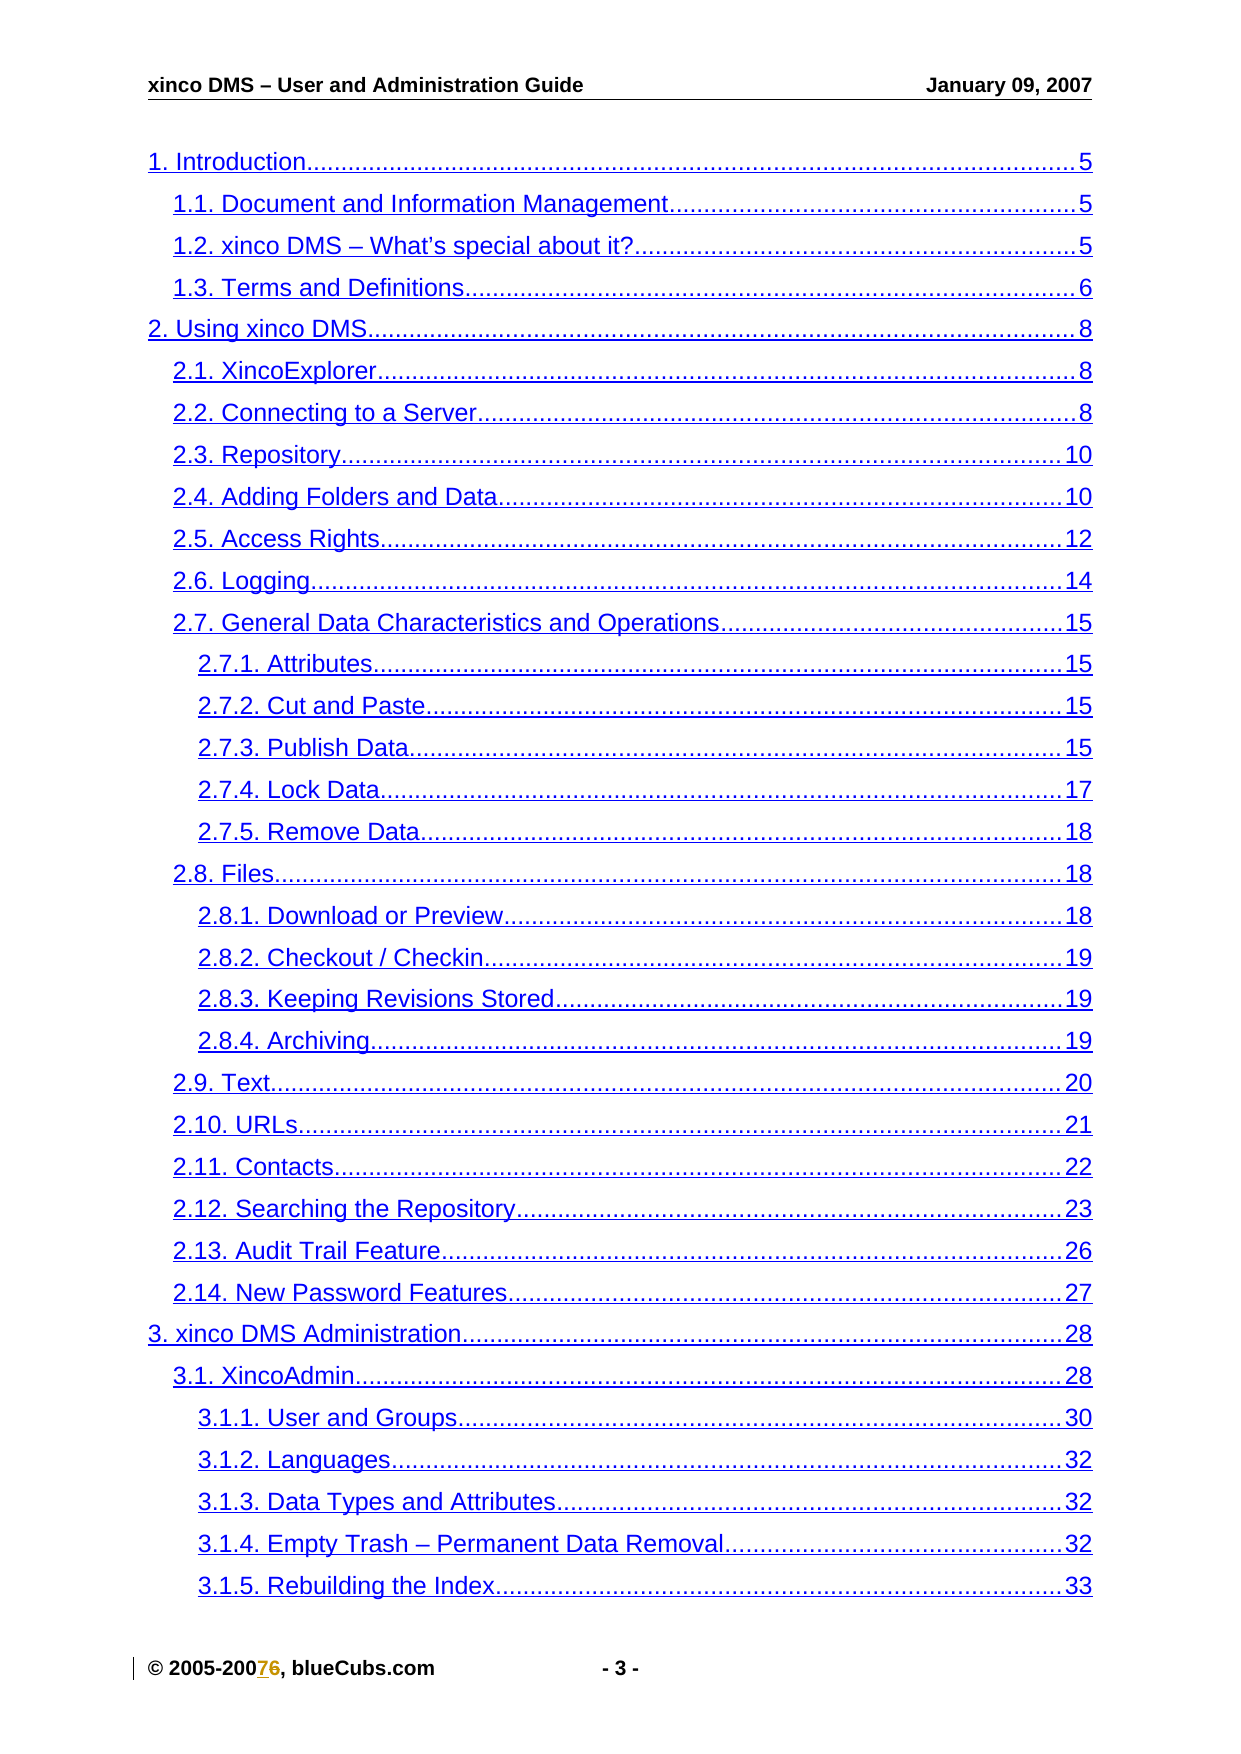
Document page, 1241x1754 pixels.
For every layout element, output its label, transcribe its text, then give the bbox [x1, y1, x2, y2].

text 1.2. xinco DMS – What’s special about it? 5 [173, 231, 1092, 256]
text 2.2. Connecting to a Server 8 [173, 399, 1092, 423]
text 1.1. Document and Information Management 5 [173, 189, 1092, 214]
text 2.13. Audit Trail Feature 26 [173, 1236, 1092, 1261]
text 2.12. Searching the Repository 23 [173, 1194, 1092, 1219]
text 2.6. Logging 14 [173, 566, 1092, 591]
text 2.7.4. Lock Data 17 [198, 776, 1092, 800]
text 3.1.4. Empty Trash – Permanent Data Removal 32 [198, 1529, 1092, 1554]
text 3.1.2. Languages 32 [198, 1446, 1092, 1470]
text 2.11. Contacts 22 [173, 1153, 1092, 1177]
text 2.4. Adding Folders and Data 10 [173, 483, 1092, 507]
text 2.7.5. Remove Data 18 [198, 818, 1092, 842]
text 2.10. URLs 21 [173, 1111, 1092, 1135]
text 2.8.4. Archiving 19 [198, 1027, 1092, 1051]
text 2.7. General Data Characteristics and Operations 15 [173, 608, 1092, 633]
text 2.7.3. Publish Data 15 [198, 734, 1092, 758]
text 2.8.3. Keeping Revisions Stored 19 [198, 985, 1092, 1009]
text 2.14. New Password Features 27 [173, 1278, 1092, 1303]
text 2.9. Text 20 [173, 1069, 1092, 1093]
text 2.8. Files 18 [173, 859, 1092, 884]
text 2.8.2. Checkout / Checkin 19 [198, 943, 1092, 968]
text 2.5. Access Rights 12 [173, 524, 1092, 549]
text 2.8.1. Download or Preview 18 [198, 901, 1092, 926]
text 3.1.5. Rebuilding the Index 33 [198, 1571, 1092, 1596]
text 2.1. XincoExplorer 8 [173, 357, 1092, 381]
text 3.1.1. User and Groups 30 [198, 1404, 1092, 1428]
text 3. xinco DMS Administration 28 [148, 1320, 1092, 1344]
text 2. Using xinco DMS 8 [148, 315, 1092, 339]
text 3.1.3. Data Types and Attributes 32 [198, 1488, 1092, 1512]
text 2.3. Repository 10 [173, 441, 1092, 465]
text 1.3. Terms and Definitions 6 [173, 273, 1092, 298]
text 3.1. XincoAdmin 28 [173, 1362, 1092, 1386]
text 1. Introduction 5 [148, 148, 1092, 172]
text 2.7.1. Attributes 15 [198, 650, 1092, 674]
text 2.7.2. Cut and Paste 15 [198, 692, 1092, 716]
